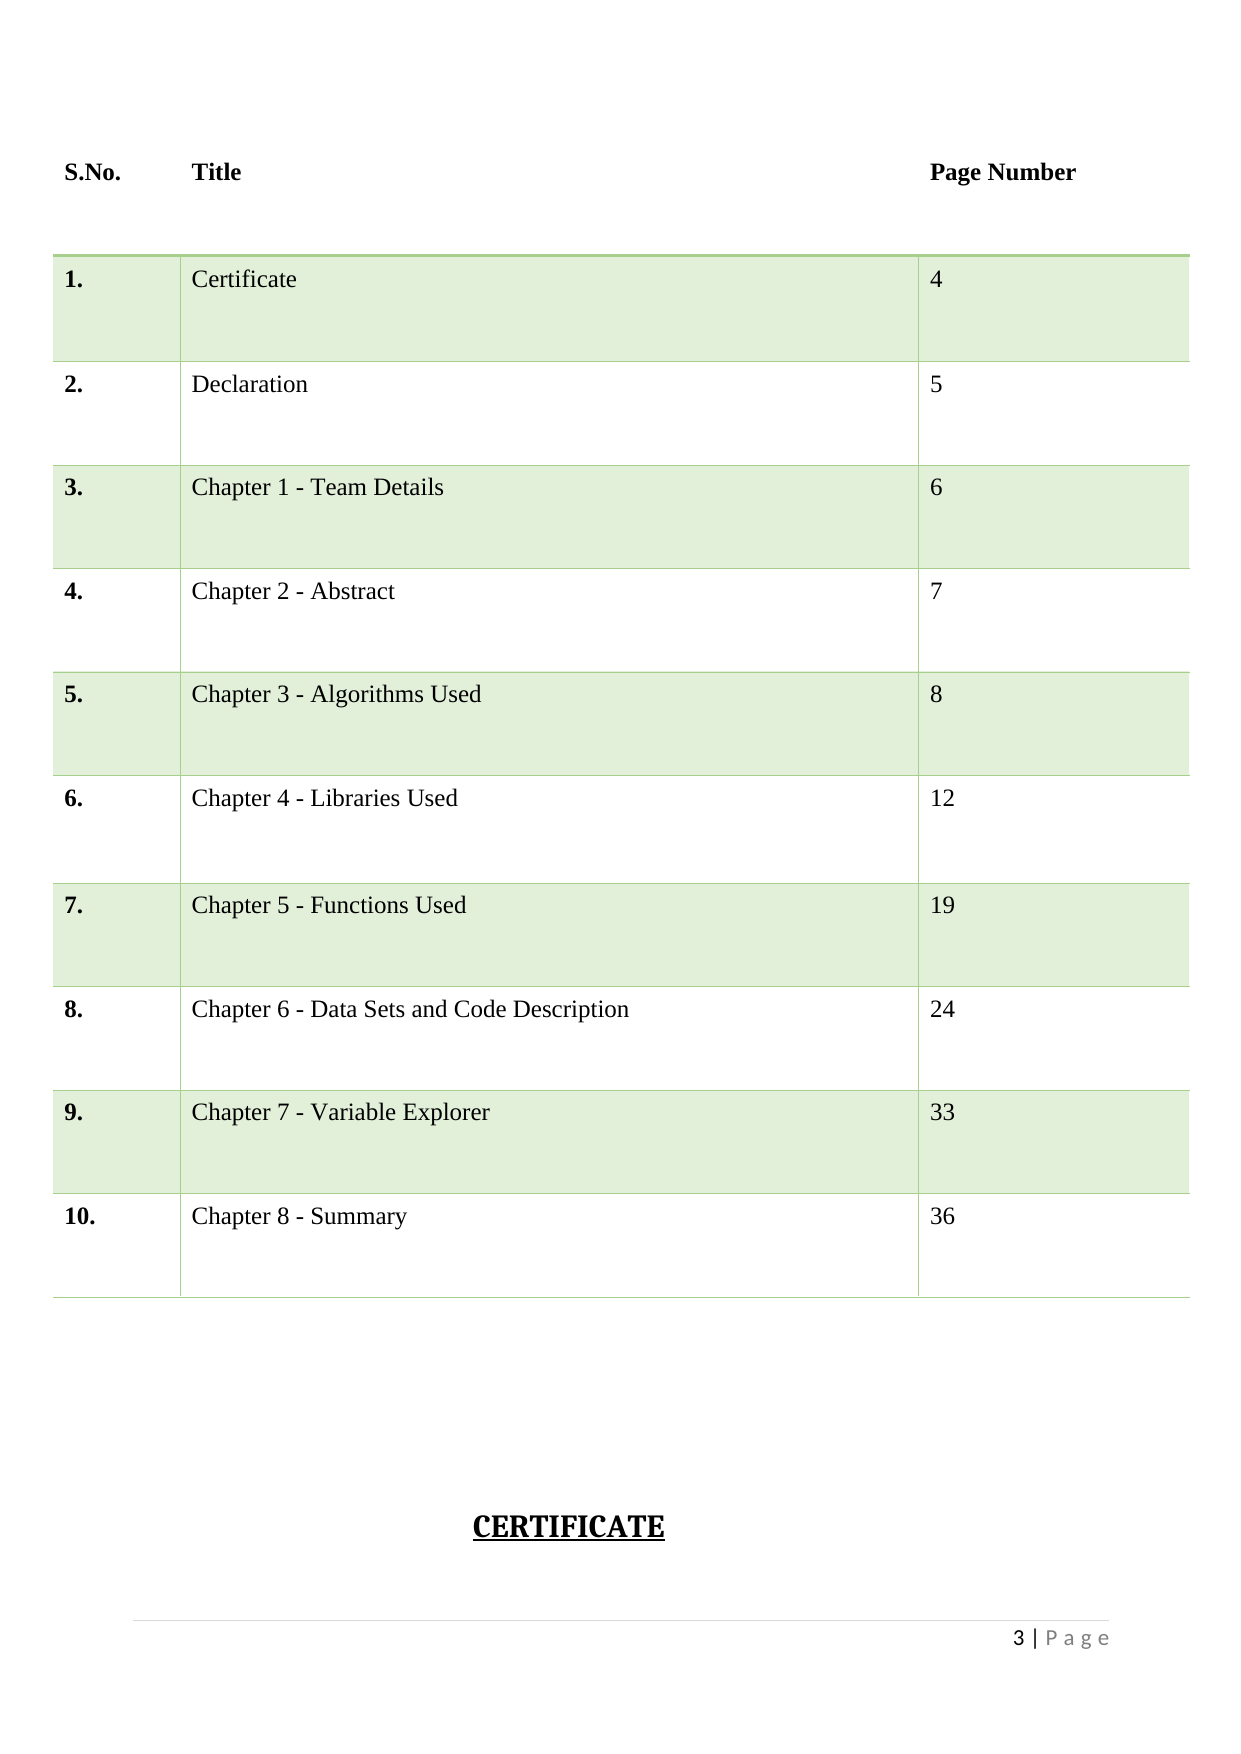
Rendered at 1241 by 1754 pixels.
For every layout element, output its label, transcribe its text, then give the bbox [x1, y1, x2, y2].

table_cell Chapter 4 - Libraries Used [181, 776, 918, 883]
table_cell 4. [53, 569, 180, 671]
table_cell 4 [919, 257, 1189, 361]
table_cell 1. [53, 257, 180, 361]
table_cell 9. [53, 1091, 180, 1193]
table_cell 12 [919, 776, 1189, 883]
table_cell 8 [919, 673, 1189, 775]
table_cell Chapter 1 - Team Details [181, 466, 918, 568]
table_cell 3. [53, 466, 180, 568]
table_header Page Number [919, 150, 1189, 253]
table_cell Chapter 7 - Variable Explorer [181, 1091, 918, 1193]
table_cell 2. [53, 362, 180, 464]
table_cell 7. [53, 884, 180, 986]
table_cell 5. [53, 673, 180, 775]
table_cell Chapter 8 - Summary [181, 1194, 918, 1296]
table_cell Certificate [181, 257, 918, 361]
table_cell 33 [919, 1091, 1189, 1193]
table_cell 5 [919, 362, 1189, 464]
table_cell Chapter 5 - Functions Used [181, 884, 918, 986]
table_cell 19 [919, 884, 1189, 986]
table_cell Chapter 3 - Algorithms Used [181, 673, 918, 775]
table_cell 7 [919, 569, 1189, 671]
table_cell 6. [53, 776, 180, 883]
table_cell Chapter 2 - Abstract [181, 569, 918, 671]
table_cell 8. [53, 987, 180, 1089]
table_cell 10. [53, 1194, 180, 1296]
table_header S.No. [53, 150, 180, 253]
table_cell 24 [919, 987, 1189, 1089]
table_cell 6 [919, 466, 1189, 568]
table_header Title [180, 150, 918, 253]
table_cell 36 [919, 1194, 1189, 1296]
text CERTIFICATE [467, 1508, 1109, 1545]
table_cell Chapter 6 - Data Sets and Code Description [181, 987, 918, 1089]
table_cell Declaration [181, 362, 918, 464]
